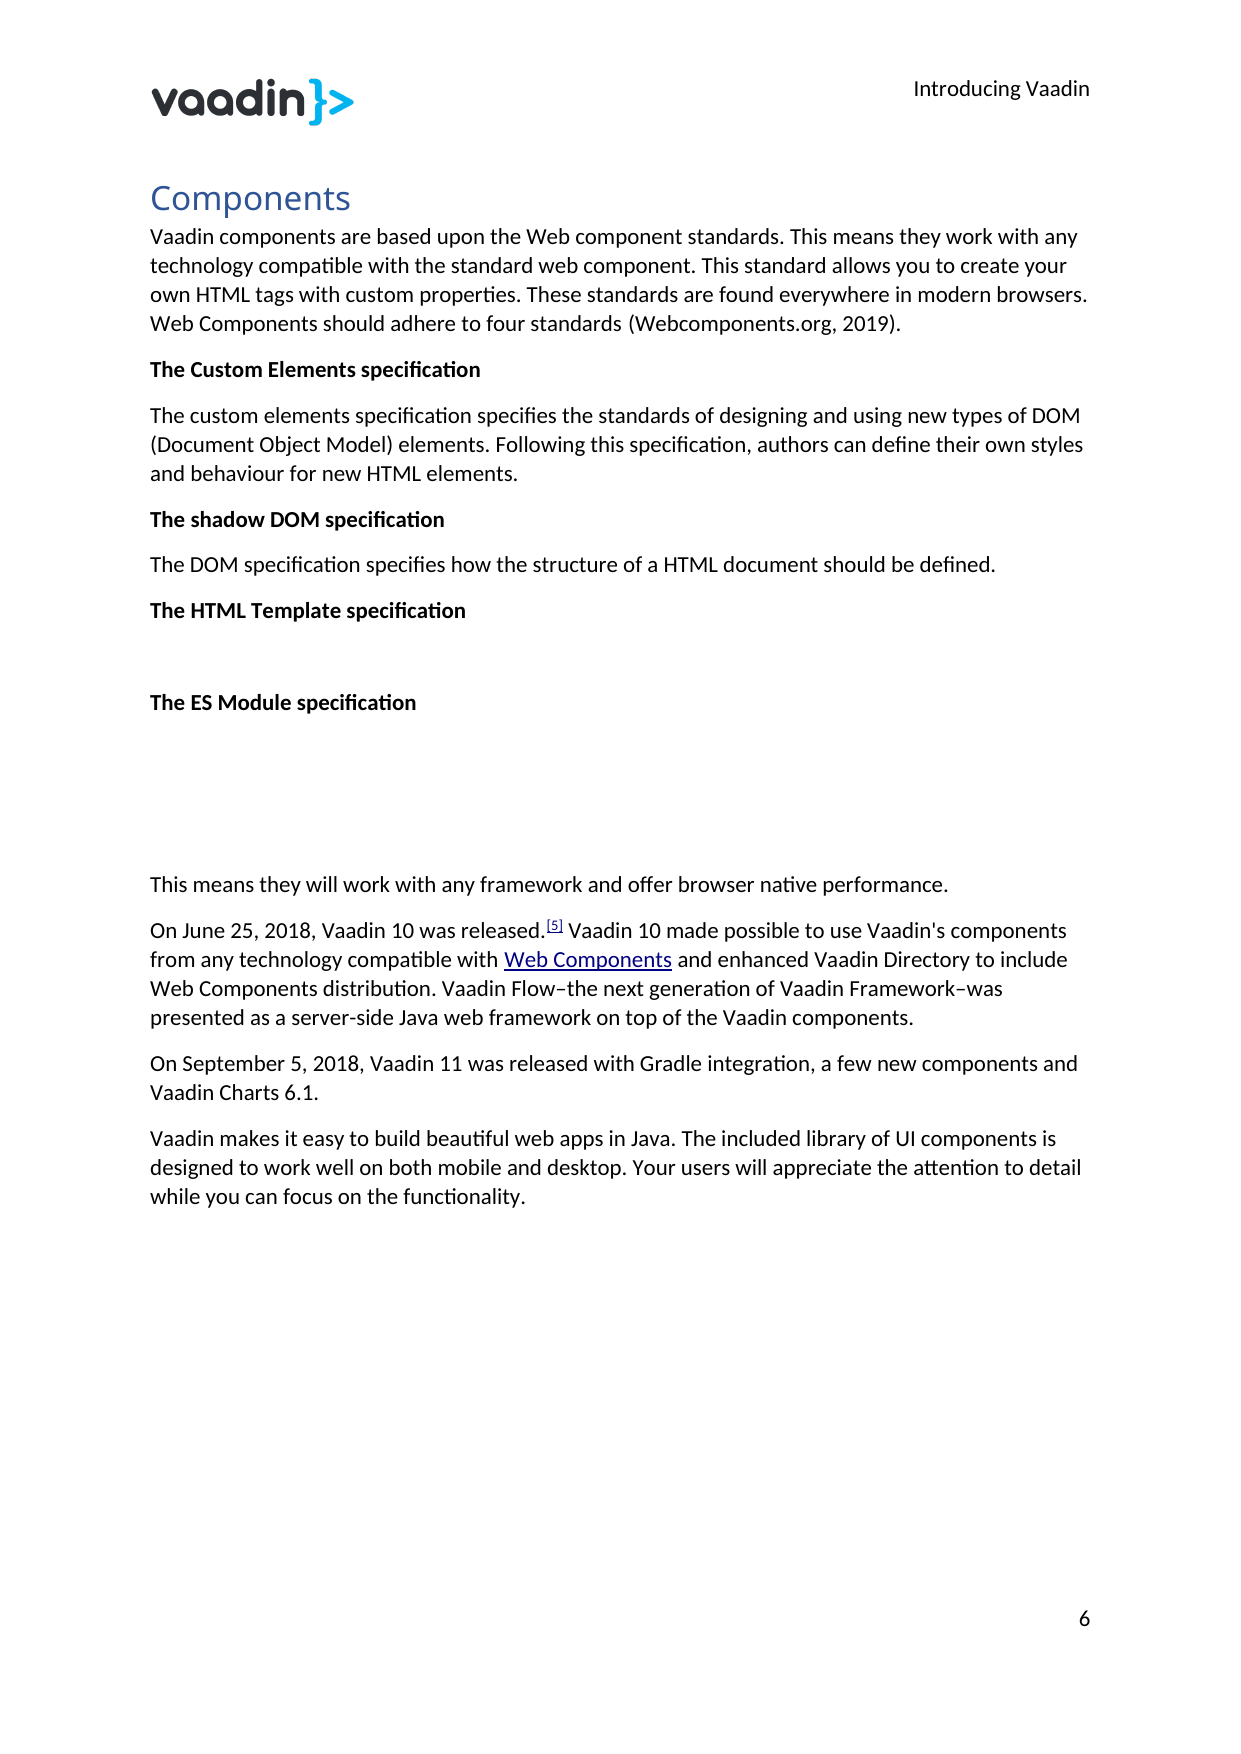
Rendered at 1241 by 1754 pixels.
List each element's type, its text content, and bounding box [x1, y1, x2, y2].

text The DOM specification specifies how the structure of a HTML document should be defined. [150, 550, 1090, 578]
text The shadow DOM specification [150, 505, 1090, 533]
text The ES Module specification [150, 688, 1090, 716]
text The HTML Template specification [150, 596, 1090, 624]
subtitle Components [150, 175, 1090, 220]
text On September 5, 2018, Vaadin 11 was released with Gradle integration, a few new components and Vaadin Charts 6.1. [150, 1049, 1090, 1106]
text The custom elements specification specifies the standards of designing and using new types of DOM (Document Object Model) elements. Following this specification, authors can define their own styles and behaviour for new HTML elements. [150, 401, 1090, 487]
text Vaadin components are based upon the Web component standards. This means they work with any technology compatible with the standard web component. This standard allows you to create your own HTML tags with custom properties. These standards are found everywhere in modern browsers. Web Components should adhere to four standards (Webcomponents.org, 2019). [150, 222, 1090, 337]
text Vaadin makes it easy to build beautiful web apps in Java. The included library of UI components is designed to work well on both mobile and desktop. Your users will appreciate the attention to detail while you can focus on the functionality. [150, 1124, 1090, 1210]
text This means they will work with any framework and offer browser native performance. [150, 871, 1090, 898]
text On June 25, 2018, Vaadin 10 was released.[5] Vaadin 10 made possible to use Vaadin's components from any technology compatible with Web Components and enhanced Vaadin Directory to include Web Components distribution. Vaadin Flow–the next generation of Vaadin Framework–was presented as a server-side Java web framework on top of the Vaadin components. [150, 916, 1090, 1031]
text The Custom Elements specification [150, 355, 1090, 383]
